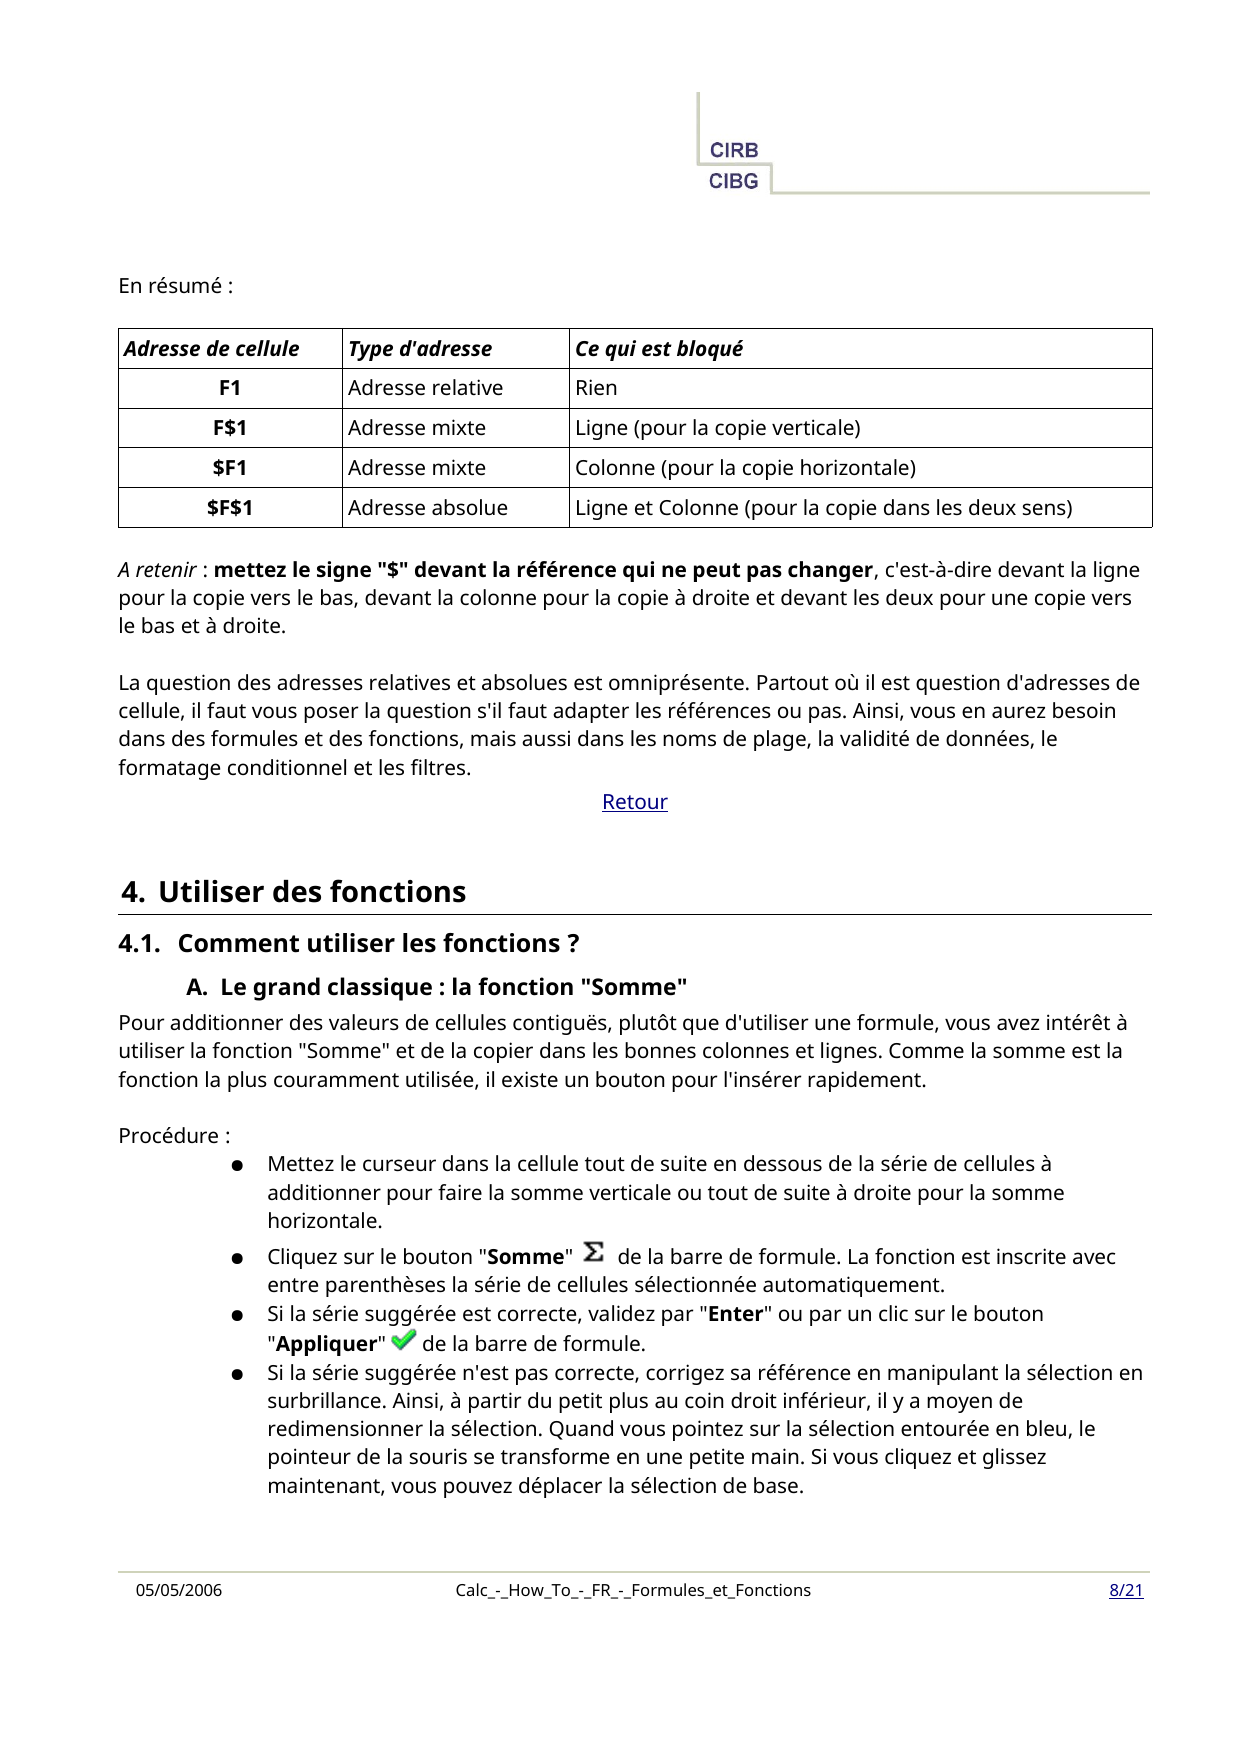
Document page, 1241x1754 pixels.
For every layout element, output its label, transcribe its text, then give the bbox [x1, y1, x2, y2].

table_cell Adresse mixte [343, 448, 569, 487]
table_header Type d'adresse [343, 329, 569, 368]
list Si la série suggérée n'est pas correcte, corrigez sa référence en manipulant la sélection en surbrillance. Ainsi, à partir du petit plus au coin droit inférieur, il y a moyen de redimensionner la sélection. Quand vous pointez sur la sélection entourée en bleu, le pointeur de la souris se transforme en une petite main. Si vous cliquez et glissez maintenant, vous pouvez déplacer la sélection de base. [229, 1358, 1152, 1499]
table_cell F$1 [119, 409, 342, 447]
table_header Ce qui est bloqué [570, 329, 1152, 368]
table_cell Ligne (pour la copie verticale) [570, 409, 1152, 447]
subtitle Utiliser des fonctions [118, 868, 1152, 914]
table_header Retour [118, 781, 1152, 821]
table_cell Colonne (pour la copie horizontale) [570, 448, 1152, 487]
subtitle Le grand classique : la fonction "Somme" [118, 971, 1152, 1002]
table_cell Adresse relative [343, 369, 569, 407]
text Pour additionner des valeurs de cellules contiguës, plutôt que d'utiliser une formule, vous avez intérêt à utiliser la fonction "Somme" et de la copier dans les bonnes colonnes et lignes. Comme la somme est la fonction la plus couramment utilisée, il existe un bouton pour l'insérer rapidement. [118, 1008, 1152, 1093]
picture [578, 1234, 612, 1268]
picture [609, 92, 1150, 214]
table_cell Rien [570, 369, 1152, 407]
text En résumé : [118, 271, 1152, 300]
table_cell $F1 [119, 448, 342, 487]
list Si la série suggérée est correcte, validez par "Enter" ou par un clic sur le bouton "Appliquer" de la barre de formule. [229, 1299, 1152, 1358]
table_header Adresse de cellule [119, 329, 342, 368]
picture [391, 1326, 417, 1352]
table_cell Ligne et Colonne (pour la copie dans les deux sens) [570, 488, 1152, 527]
text Procédure : [118, 1121, 1152, 1149]
subtitle Comment utiliser les fonctions ? [118, 926, 1152, 959]
table_cell F1 [119, 369, 342, 407]
list Mettez le curseur dans la cellule tout de suite en dessous de la série de cellules à additionner pour faire la somme verticale ou tout de suite à droite pour la somme horizontale. [229, 1149, 1152, 1234]
table_cell Adresse absolue [343, 488, 569, 527]
table_cell $F$1 [119, 488, 342, 527]
text La question des adresses relatives et absolues est omniprésente. Partout où il est question d'adresses de cellule, il faut vous poser la question s'il faut adapter les références ou pas. Ainsi, vous en aurez besoin dans des formules et des fonctions, mais aussi dans les noms de plage, la validité de données, le formatage conditionnel et les filtres. [118, 668, 1152, 781]
table_cell Adresse mixte [343, 409, 569, 447]
text A retenir : mettez le signe "$" devant la référence qui ne peut pas changer, c'est-à-dire devant la ligne pour la copie vers le bas, devant la colonne pour la copie à droite et devant les deux pour une copie vers le bas et à droite. [118, 555, 1152, 640]
list Cliquez sur le bouton "Somme" de la barre de formule. La fonction est inscrite avec entre parenthèses la série de cellules sélectionnée automatiquement. [229, 1234, 1152, 1299]
